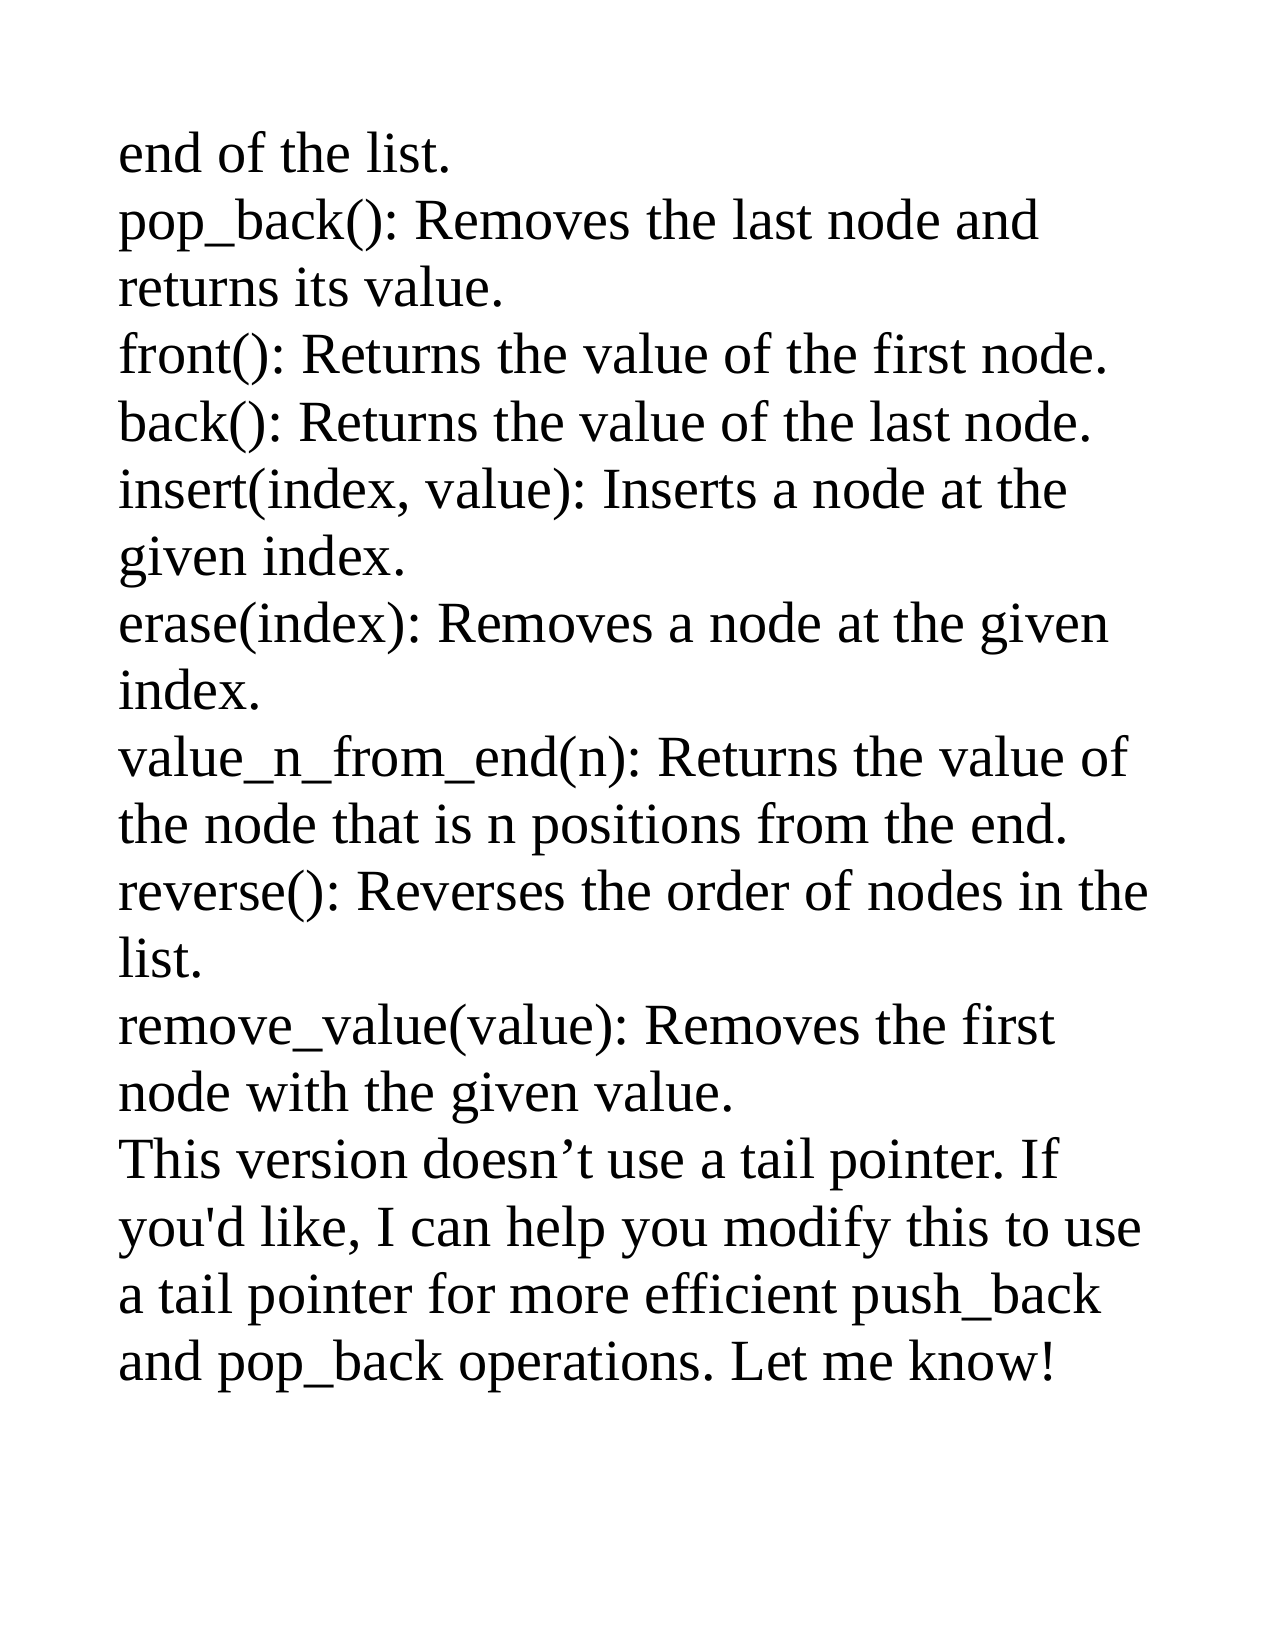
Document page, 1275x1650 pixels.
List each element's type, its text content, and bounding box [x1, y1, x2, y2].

text end of the list. pop_back(): Removes the last node and returns its value. front(): Returns the value of the first node. back(): Returns the value of the last node. insert(index, value): Inserts a node at the given index. erase(index): Removes a node at the given index. value_n_from_end(n): Returns the value of the node that is n positions from the end. reverse(): Reverses the order of nodes in the list. remove_value(value): Removes the first node with the given value. This version doesn’t use a tail pointer. If you'd like, I can help you modify this to use a tail pointer for more efficient push_back and pop_back operations. Let me know! [118, 118, 1157, 1393]
